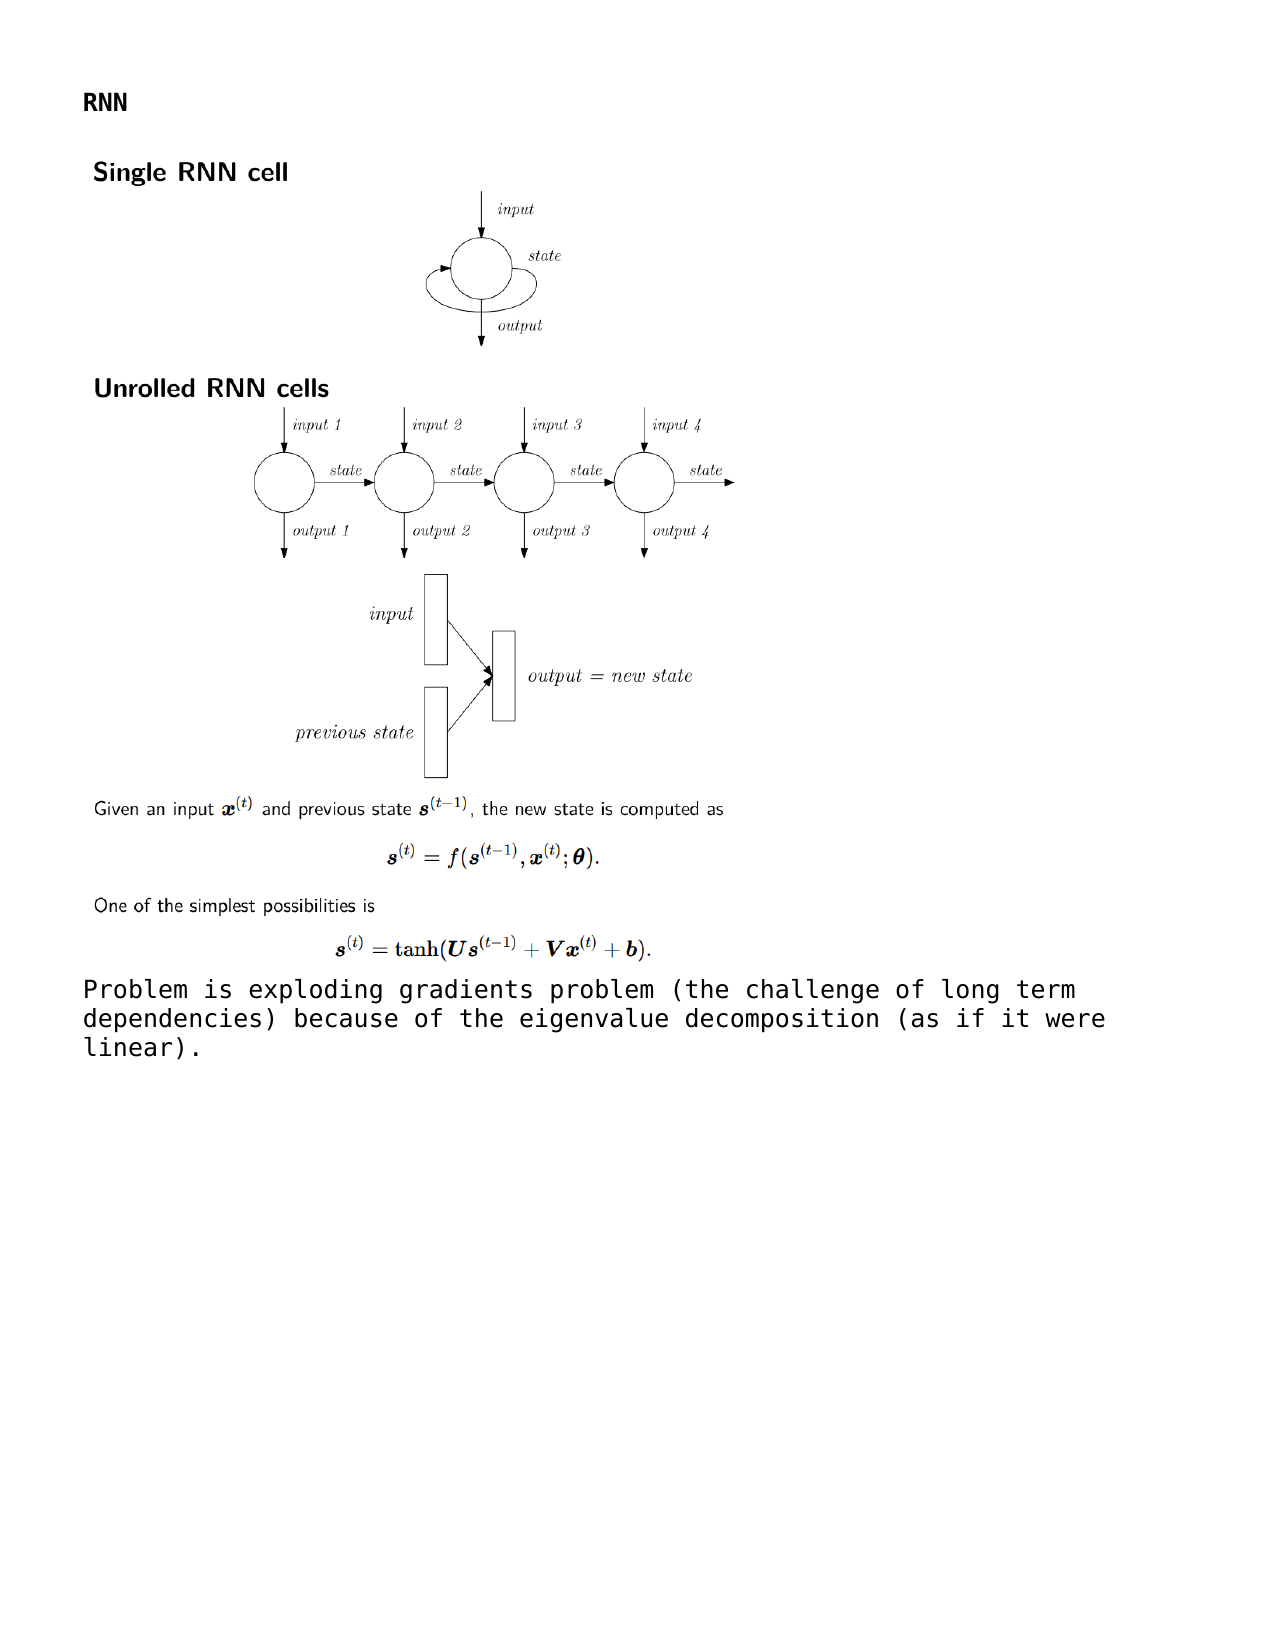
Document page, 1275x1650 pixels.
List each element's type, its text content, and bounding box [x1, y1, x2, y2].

text RNN [83, 88, 1192, 118]
picture [82, 146, 747, 975]
text Problem is exploding gradients problem (the challenge of long term dependencies) because of the eigenvalue decomposition (as if it were linear). [83, 975, 1192, 1062]
